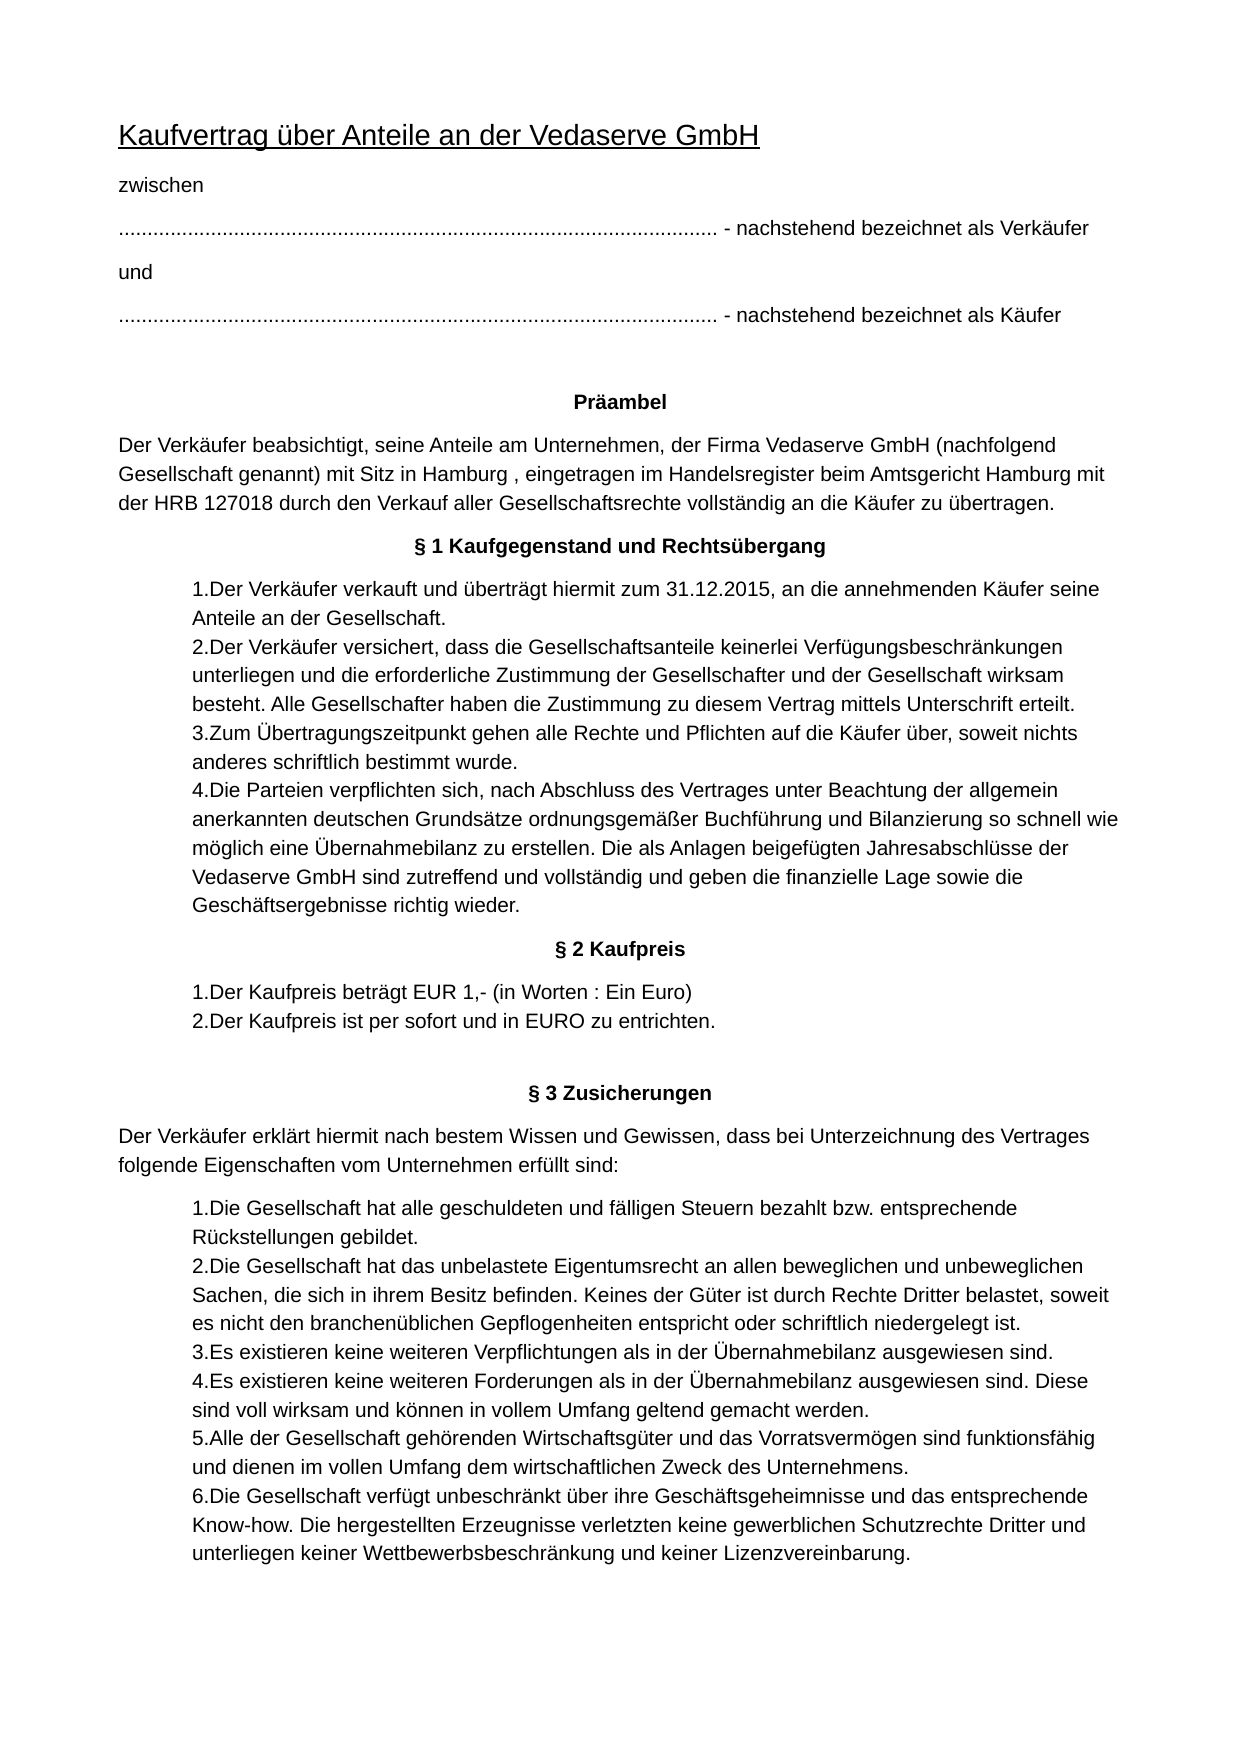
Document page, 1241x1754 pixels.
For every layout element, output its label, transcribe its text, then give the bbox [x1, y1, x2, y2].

list Der Verkäufer versichert, dass die Gesellschaftsanteile keinerlei Verfügungsbeschränkungen unterliegen und die erforderliche Zustimmung der Gesellschafter und der Gesellschaft wirksam besteht. Alle Gesellschafter haben die Zustimmung zu diesem Vertrag mittels Unterschrift erteilt. [118, 634, 1122, 716]
text Kaufvertrag über Anteile an der Vedaserve GmbH [118, 118, 1122, 152]
text und [118, 259, 1122, 283]
text ........................................................................................................ - nachstehend bezeichnet als Verkäufer [118, 216, 1122, 240]
list Die Gesellschaft hat das unbelastete Eigentumsrecht an allen beweglichen und unbeweglichen Sachen, die sich in ihrem Besitz befinden. Keines der Güter ist durch Rechte Dritter belastet, soweit es nicht den branchenüblichen Gepflogenheiten entspricht oder schriftlich niedergelegt ist. [118, 1254, 1122, 1335]
list Die Gesellschaft verfügt unbeschränkt über ihre Geschäftsgeheimnisse und das entsprechende Know-how. Die hergestellten Erzeugnisse verletzten keine gewerblichen Schutzrechte Dritter und unterliegen keiner Wettbewerbsbeschränkung und keiner Lizenzvereinbarung. [118, 1484, 1122, 1565]
list Es existieren keine weiteren Verpflichtungen als in der Übernahmebilanz ausgewiesen sind. [118, 1340, 1122, 1364]
text § 2 Kaufpreis [118, 937, 1122, 961]
text § 1 Kaufgegenstand und Rechtsübergang [118, 534, 1122, 558]
text § 3 Zusicherungen [118, 1081, 1122, 1105]
list Der Kaufpreis ist per sofort und in EURO zu entrichten. [118, 1009, 1122, 1033]
list Der Verkäufer verkauft und überträgt hiermit zum 31.12.2015, an die annehmenden Käufer seine Anteile an der Gesellschaft. [118, 577, 1122, 630]
list Zum Übertragungszeitpunkt gehen alle Rechte und Pflichten auf die Käufer über, soweit nichts anderes schriftlich bestimmt wurde. [118, 721, 1122, 773]
list Es existieren keine weiteren Forderungen als in der Übernahmebilanz ausgewiesen sind. Diese sind voll wirksam und können in vollem Umfang geltend gemacht werden. [118, 1369, 1122, 1421]
text zwischen [118, 173, 1122, 197]
text Der Verkäufer erklärt hiermit nach bestem Wissen und Gewissen, dass bei Unterzeichnung des Vertrages folgende Eigenschaften vom Unternehmen erfüllt sind: [118, 1124, 1122, 1177]
list Der Kaufpreis beträgt EUR 1,- (in Worten : Ein Euro) [118, 980, 1122, 1004]
text ........................................................................................................ - nachstehend bezeichnet als Käufer [118, 303, 1122, 327]
list Alle der Gesellschaft gehörenden Wirtschaftsgüter und das Vorratsvermögen sind funktionsfähig und dienen im vollen Umfang dem wirtschaftlichen Zweck des Unternehmens. [118, 1426, 1122, 1479]
list Die Parteien verpflichten sich, nach Abschluss des Vertrages unter Beachtung der allgemein anerkannten deutschen Grundsätze ordnungsgemäßer Buchführung und Bilanzierung so schnell wie möglich eine Übernahmebilanz zu erstellen. Die als Anlagen beigefügten Jahresabschlüsse der Vedaserve GmbH sind zutreffend und vollständig und geben die finanzielle Lage sowie die Geschäftsergebnisse richtig wieder. [118, 778, 1122, 917]
list Die Gesellschaft hat alle geschuldeten und fälligen Steuern bezahlt bzw. entsprechende Rückstellungen gebildet. [118, 1196, 1122, 1249]
text Präambel [118, 389, 1122, 413]
text Der Verkäufer beabsichtigt, seine Anteile am Unternehmen, der Firma Vedaserve GmbH (nachfolgend Gesellschaft genannt) mit Sitz in Hamburg , eingetragen im Handelsregister beim Amtsgericht Hamburg mit der HRB 127018 durch den Verkauf aller Gesellschaftsrechte vollständig an die Käufer zu übertragen. [118, 433, 1122, 514]
